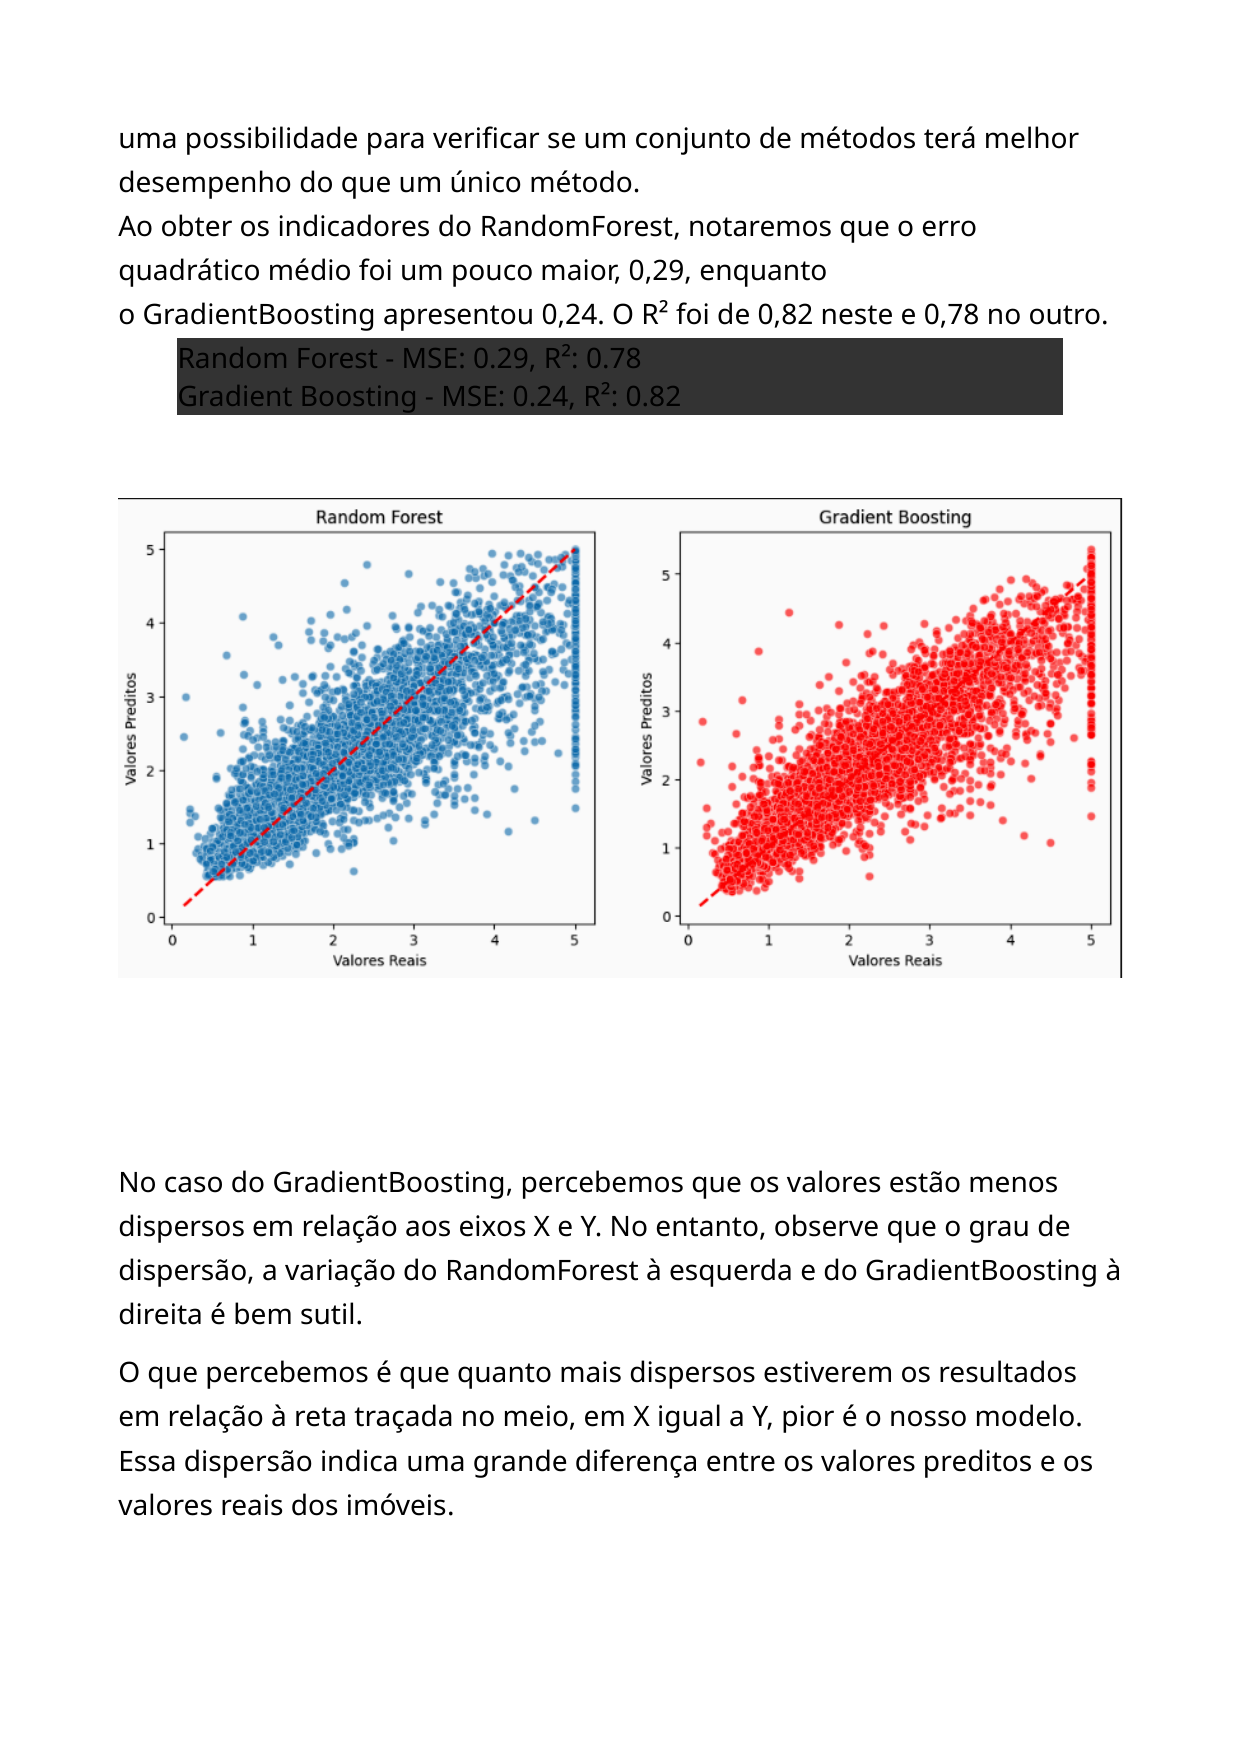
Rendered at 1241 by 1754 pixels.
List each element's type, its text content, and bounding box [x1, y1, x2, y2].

text Gradient Boosting - MSE: 0.24, R²: 0.82 [177, 377, 1063, 415]
text Ao obter os indicadores do RandomForest, notaremos que o erro quadrático médio foi um pouco maior, 0,29, enquanto o GradientBoosting apresentou 0,24. O R² foi de 0,82 neste e 0,78 no outro. [118, 206, 1122, 333]
text No caso do GradientBoosting, percebemos que os valores estão menos dispersos em relação aos eixos X e Y. No entanto, observe que o grau de dispersão, a variação do RandomForest à esquerda e do GradientBoosting à direita é bem sutil. [118, 1162, 1122, 1332]
text Random Forest - MSE: 0.29, R²: 0.78 [177, 338, 1063, 377]
picture [118, 498, 1123, 978]
text O que percebemos é que quanto mais dispersos estiverem os resultados em relação à reta traçada no meio, em X igual a Y, pior é o nosso modelo. Essa dispersão indica uma grande diferença entre os valores preditos e os valores reais dos imóveis. [118, 1353, 1122, 1523]
text uma possibilidade para verificar se um conjunto de métodos terá melhor desempenho do que um único método. [118, 118, 1122, 201]
